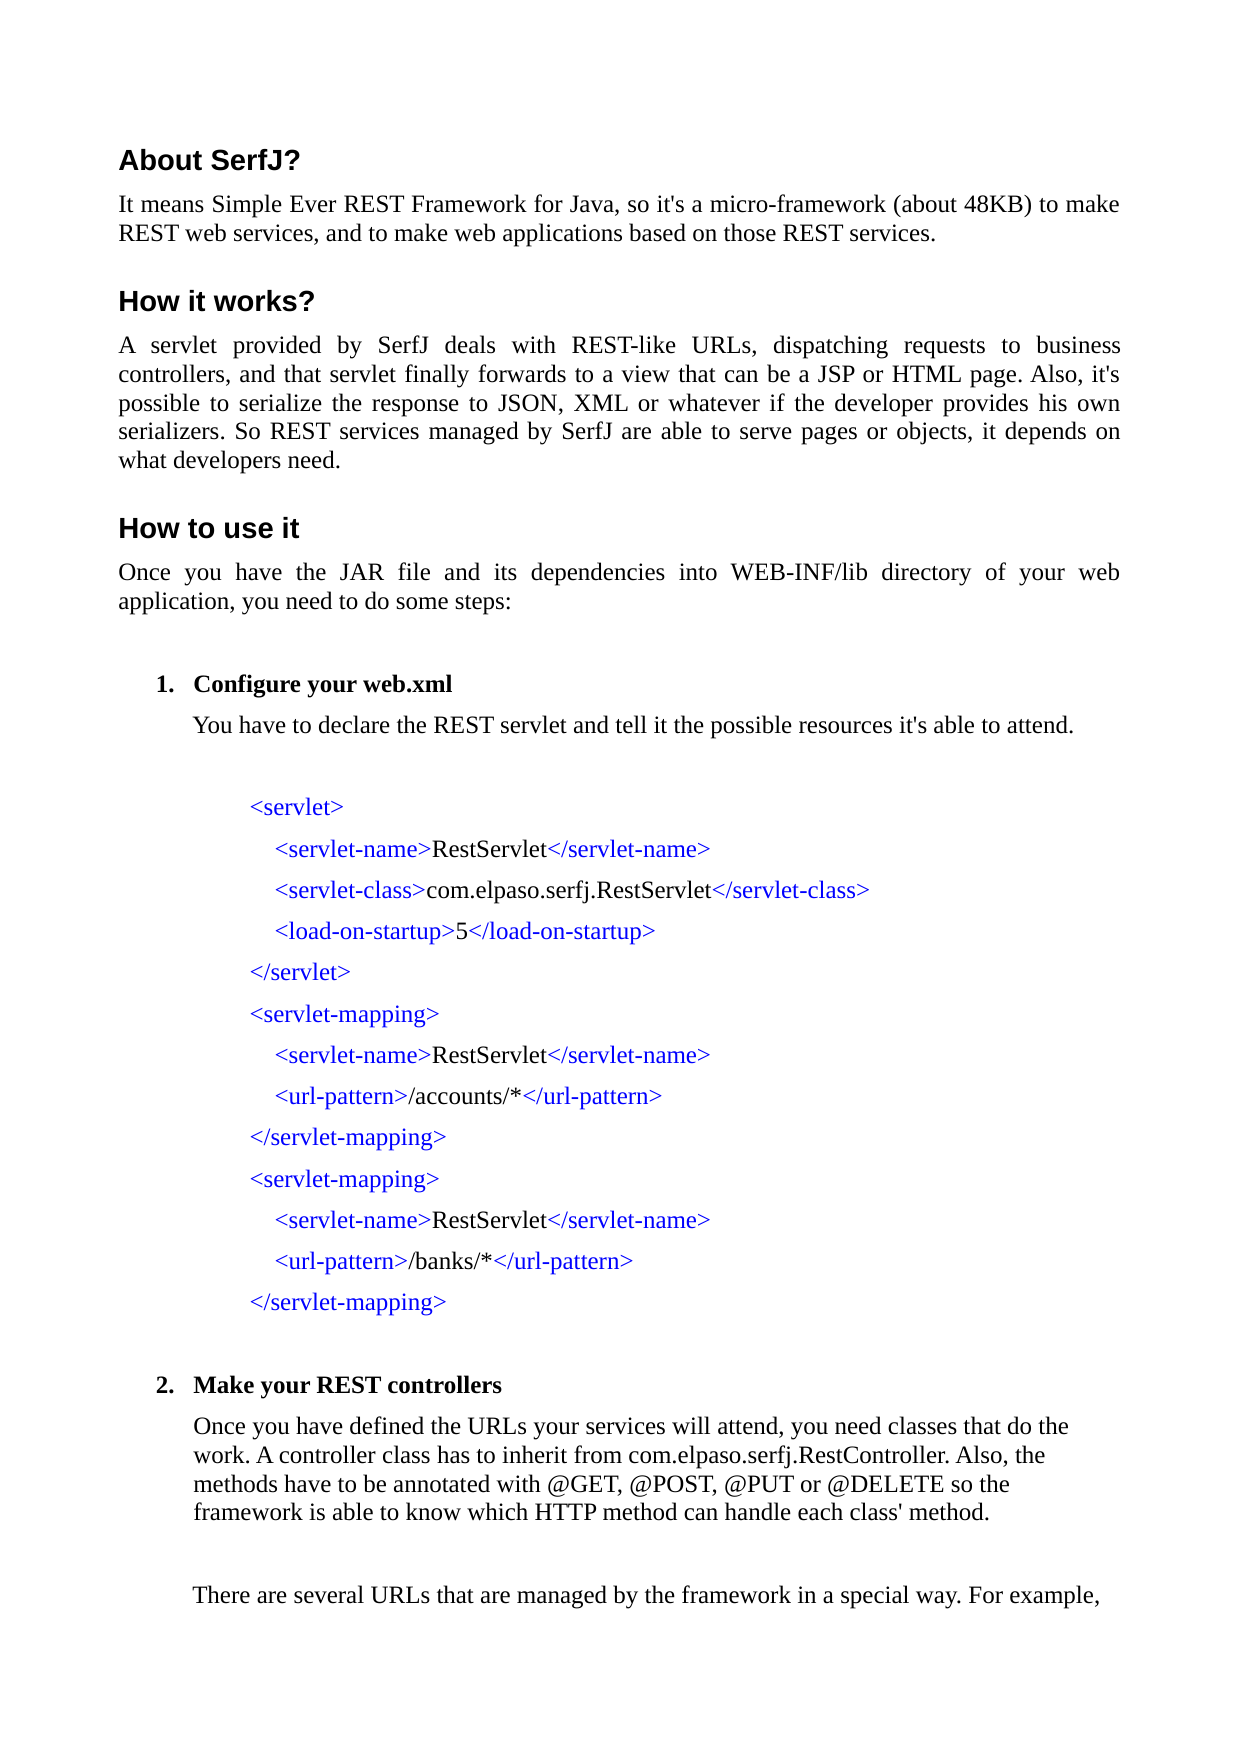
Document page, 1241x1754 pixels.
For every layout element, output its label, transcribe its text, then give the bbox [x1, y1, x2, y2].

text </servlet-mapping> [237, 1287, 1122, 1316]
text <load-on-startup>5</load-on-startup> [237, 916, 1122, 945]
subtitle How to use it [118, 511, 1122, 545]
text </servlet-mapping> [237, 1122, 1122, 1151]
text <servlet-name>RestServlet</servlet-name> [237, 1205, 1122, 1234]
list Once you have defined the URLs your services will attend, you need classes that do the work. A controller class has to inherit from com.elpaso.serfj.RestController. Also, the methods have to be annotated with @GET, @POST, @PUT or @DELETE so the framework is able to know which HTTP method can handle each class' method. [156, 1411, 1122, 1526]
text </servlet> [237, 957, 1122, 986]
text <servlet-name>RestServlet</servlet-name> [237, 834, 1122, 862]
text There are several URLs that are managed by the framework in a special way. For example, [118, 1580, 1122, 1609]
text <servlet-name>RestServlet</servlet-name> [237, 1040, 1122, 1069]
text <servlet-mapping> [237, 999, 1122, 1027]
text <url-pattern>/banks/*</url-pattern> [237, 1246, 1122, 1275]
text <servlet> [237, 792, 1122, 821]
text <servlet-class>com.elpaso.serfj.RestServlet</servlet-class> [237, 875, 1122, 904]
text You have to declare the REST servlet and tell it the possible resources it's able to attend. [118, 710, 1122, 739]
text <url-pattern>/accounts/*</url-pattern> [237, 1081, 1122, 1110]
text Once you have the JAR file and its dependencies into WEB-INF/lib directory of your web application, you need to do some steps: [118, 557, 1122, 615]
subtitle How it works? [118, 284, 1122, 318]
text A servlet provided by SerfJ deals with REST-like URLs, dispatching requests to business controllers, and that servlet finally forwards to a view that can be a JSP or HTML page. Also, it's possible to serialize the response to JSON, XML or whatever if the developer provides his own serializers. So REST services managed by SerfJ are able to serve pages or objects, it depends on what developers need. [118, 330, 1122, 474]
subtitle About SerfJ? [118, 143, 1122, 177]
list Configure your web.xml [156, 669, 1122, 697]
list Make your REST controllers [156, 1370, 1122, 1399]
text <servlet-mapping> [237, 1164, 1122, 1192]
text It means Simple Ever REST Framework for Java, so it's a micro-framework (about 48KB) to make REST web services, and to make web applications based on those REST services. [118, 189, 1122, 247]
